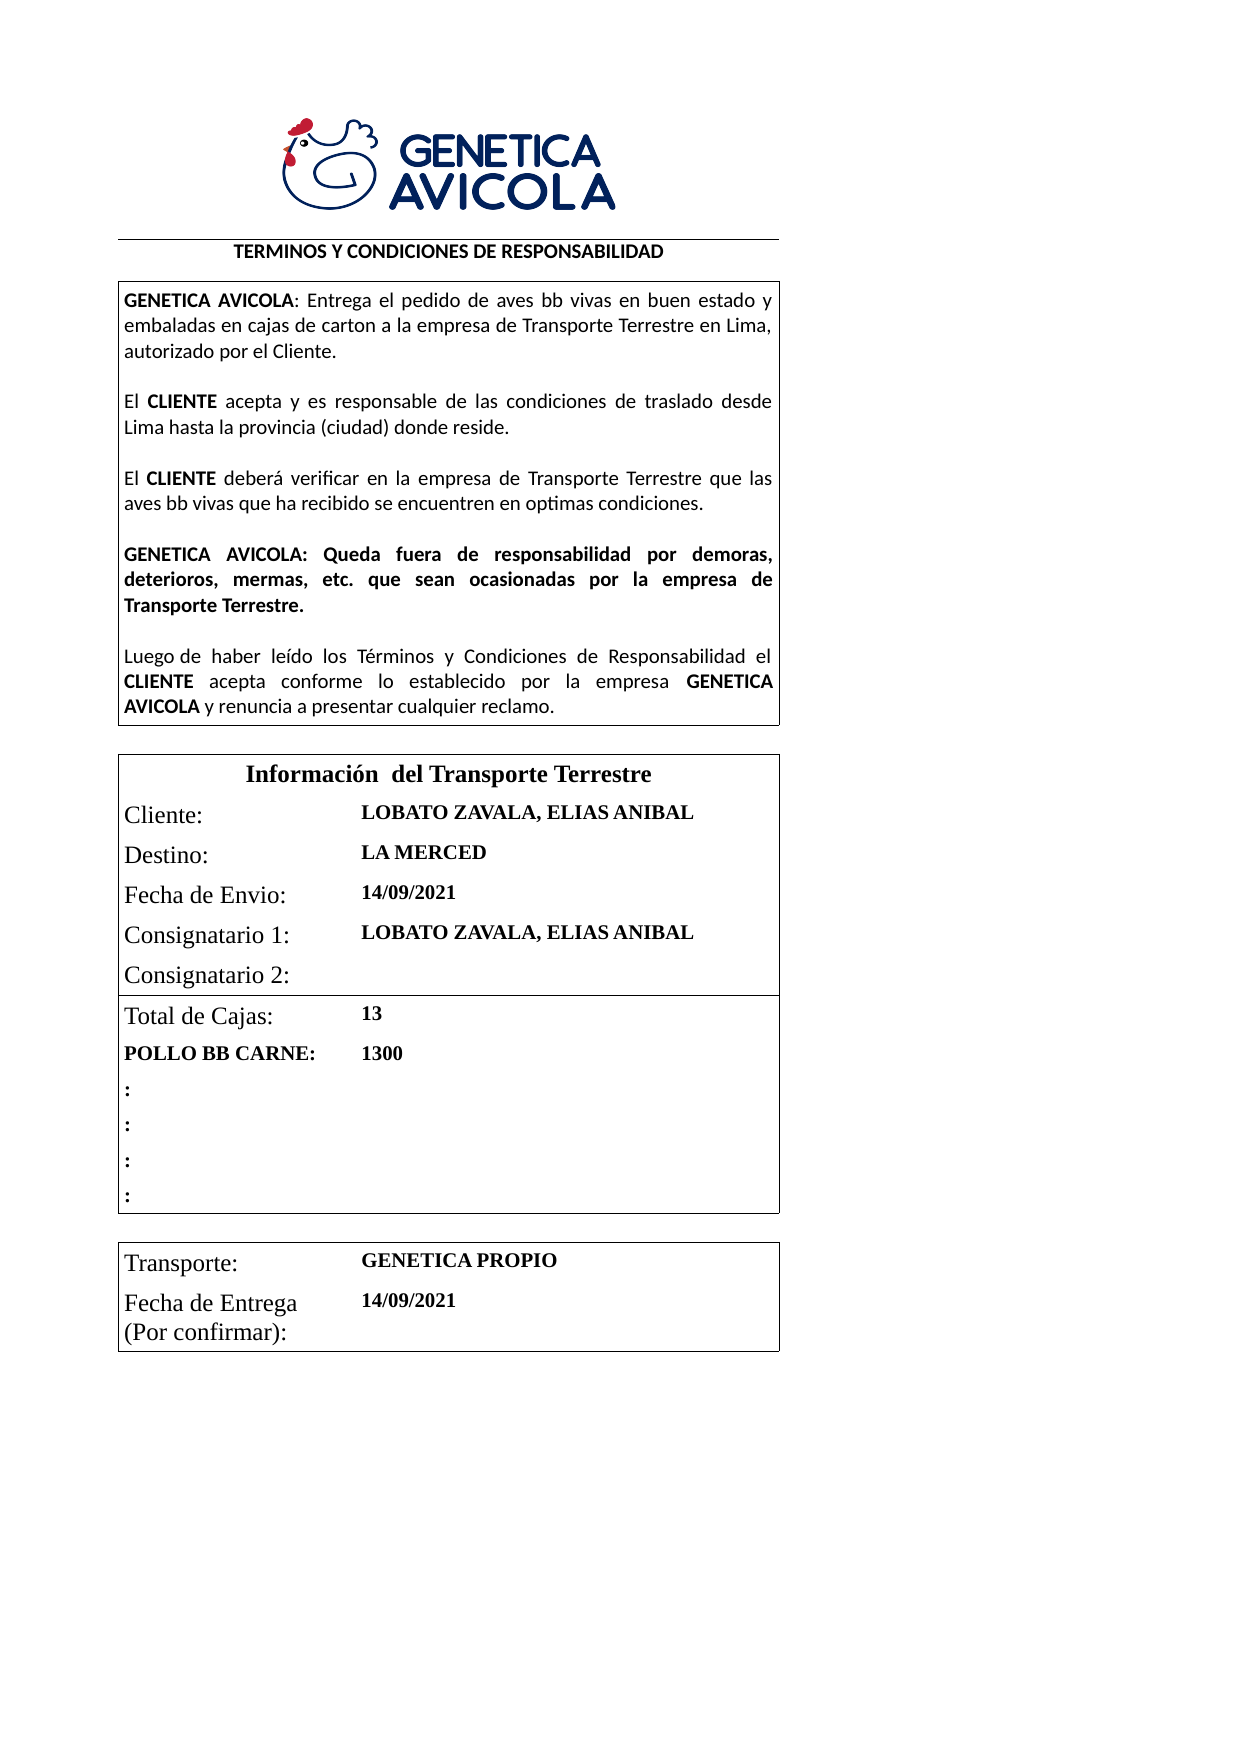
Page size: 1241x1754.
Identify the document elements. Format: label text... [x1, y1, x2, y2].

table_cell Fecha de Envio: [119, 874, 356, 914]
table_cell POLLO BB CARNE: [119, 1035, 356, 1071]
table_cell [356, 955, 779, 995]
table_cell : [119, 1106, 356, 1142]
table_cell [356, 1106, 779, 1142]
table_cell [356, 1214, 779, 1242]
picture [282, 118, 616, 210]
table_cell 1300 [356, 1035, 779, 1071]
table_cell : [119, 1071, 356, 1106]
table_cell Consignatario 2: [119, 955, 356, 995]
table_cell GENETICA AVICOLA: Entrega el pedido de aves bb vivas en buen estado y embaladas en cajas de carton a la empresa de Transporte Terrestre en Lima, autorizado por el Cliente. El CLIENTE acepta y es responsable de las condiciones de traslado desde Lima hasta la provincia (ciudad) donde reside. El CLIENTE deberá verificar en la empresa de Transporte Terrestre que las aves bb vivas que ha recibido se encuentren en optimas condiciones. GENETICA AVICOLA: Queda fuera de responsabilidad por demoras, deterioros, mermas, etc. que sean ocasionadas por la empresa de Transporte Terrestre. Luego de haber leído los Términos y Condiciones de Responsabilidad el CLIENTE acepta conforme lo establecido por la empresa GENETICA AVICOLA y renuncia a presentar cualquier reclamo. [119, 282, 779, 725]
table_cell [356, 1142, 779, 1177]
table_cell LOBATO ZAVALA, ELIAS ANIBAL [356, 915, 779, 955]
table_header Información del Transporte Terrestre [119, 755, 779, 794]
table_cell Consignatario 1: [119, 915, 356, 955]
table_cell 13 [356, 996, 779, 1035]
table_cell Destino: [119, 834, 356, 874]
table_cell [356, 1071, 779, 1106]
table_cell 14/09/2021 [356, 1282, 779, 1351]
table_cell : [119, 1178, 356, 1213]
table_cell [356, 1178, 779, 1213]
table_cell Cliente: [119, 794, 356, 834]
table_cell 14/09/2021 [356, 874, 779, 914]
table_cell Transporte: [119, 1243, 356, 1282]
table_cell [118, 1214, 356, 1242]
table_cell LA MERCED [356, 834, 779, 874]
table_cell LOBATO ZAVALA, ELIAS ANIBAL [356, 794, 779, 834]
table_cell GENETICA PROPIO [356, 1243, 779, 1282]
table_cell Fecha de Entrega (Por confirmar): [119, 1282, 356, 1351]
table_cell Total de Cajas: [119, 996, 356, 1035]
table_header TERMINOS Y CONDICIONES DE RESPONSABILIDAD [118, 240, 779, 281]
table_cell : [119, 1142, 356, 1177]
